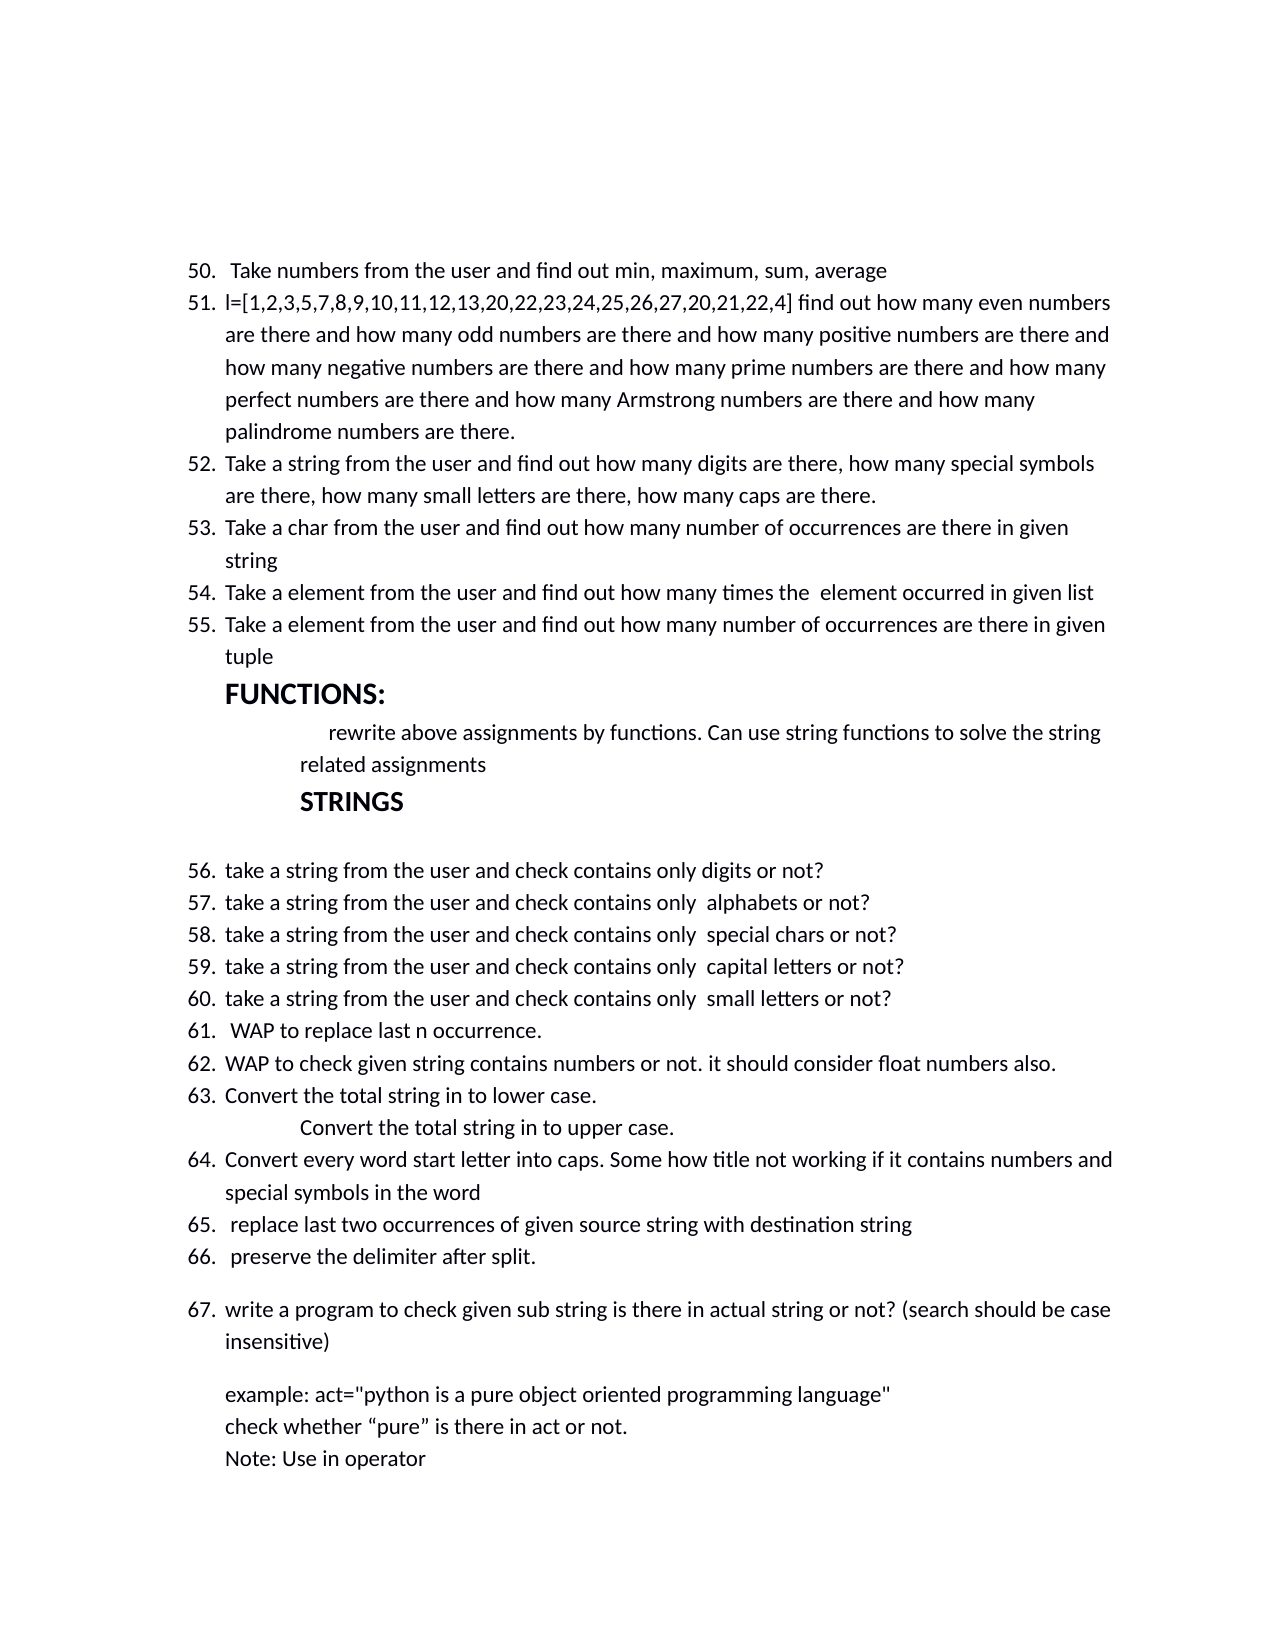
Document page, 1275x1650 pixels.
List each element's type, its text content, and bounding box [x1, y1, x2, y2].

list rewrite above assignments by functions. Can use string functions to solve the string related assignments [300, 718, 1125, 778]
list replace last two occurrences of given source string with destination string [187, 1210, 1125, 1238]
list Take a element from the user and find out how many number of occurrences are there in given tuple [187, 610, 1125, 670]
list take a string from the user and check contains only digits or not? [187, 856, 1125, 884]
list Take a element from the user and find out how many times the element occurred in given list [187, 578, 1125, 606]
list FUNCTIONS: [225, 674, 1125, 713]
list check whether “pure” is there in act or not. [187, 1412, 1125, 1440]
list Convert the total string in to upper case. [300, 1113, 1125, 1141]
list take a string from the user and check contains only small letters or not? [187, 984, 1125, 1012]
list Take a string from the user and find out how many digits are there, how many special symbols are there, how many small letters are there, how many caps are there. [187, 449, 1125, 509]
list WAP to check given string contains numbers or not. it should consider float numbers also. [187, 1049, 1125, 1077]
list Take numbers from the user and find out min, maximum, sum, average [187, 256, 1125, 284]
list take a string from the user and check contains only special chars or not? [187, 920, 1125, 948]
list WAP to replace last n occurrence. [187, 1017, 1125, 1045]
list Convert the total string in to lower case. [187, 1081, 1125, 1109]
list preserve the delimiter after split. [187, 1242, 1125, 1270]
list STRINGS [300, 783, 1125, 818]
list Convert every word start letter into caps. Some how title not working if it contains numbers and special symbols in the word [187, 1145, 1125, 1206]
list Note: Use in operator [187, 1444, 1125, 1473]
list take a string from the user and check contains only capital letters or not? [187, 952, 1125, 980]
list write a program to check given sub string is there in actual string or not? (search should be case insensitive) [187, 1295, 1125, 1355]
list take a string from the user and check contains only alphabets or not? [187, 888, 1125, 916]
list Take a char from the user and find out how many number of occurrences are there in given string [187, 513, 1125, 574]
list l=[1,2,3,5,7,8,9,10,11,12,13,20,22,23,24,25,26,27,20,21,22,4] find out how many even numbers are there and how many odd numbers are there and how many positive numbers are there and how many negative numbers are there and how many prime numbers are there and how many perfect numbers are there and how many Armstrong numbers are there and how many palindrome numbers are there. [187, 288, 1125, 445]
list example: act="python is a pure object oriented programming language" [187, 1380, 1125, 1408]
